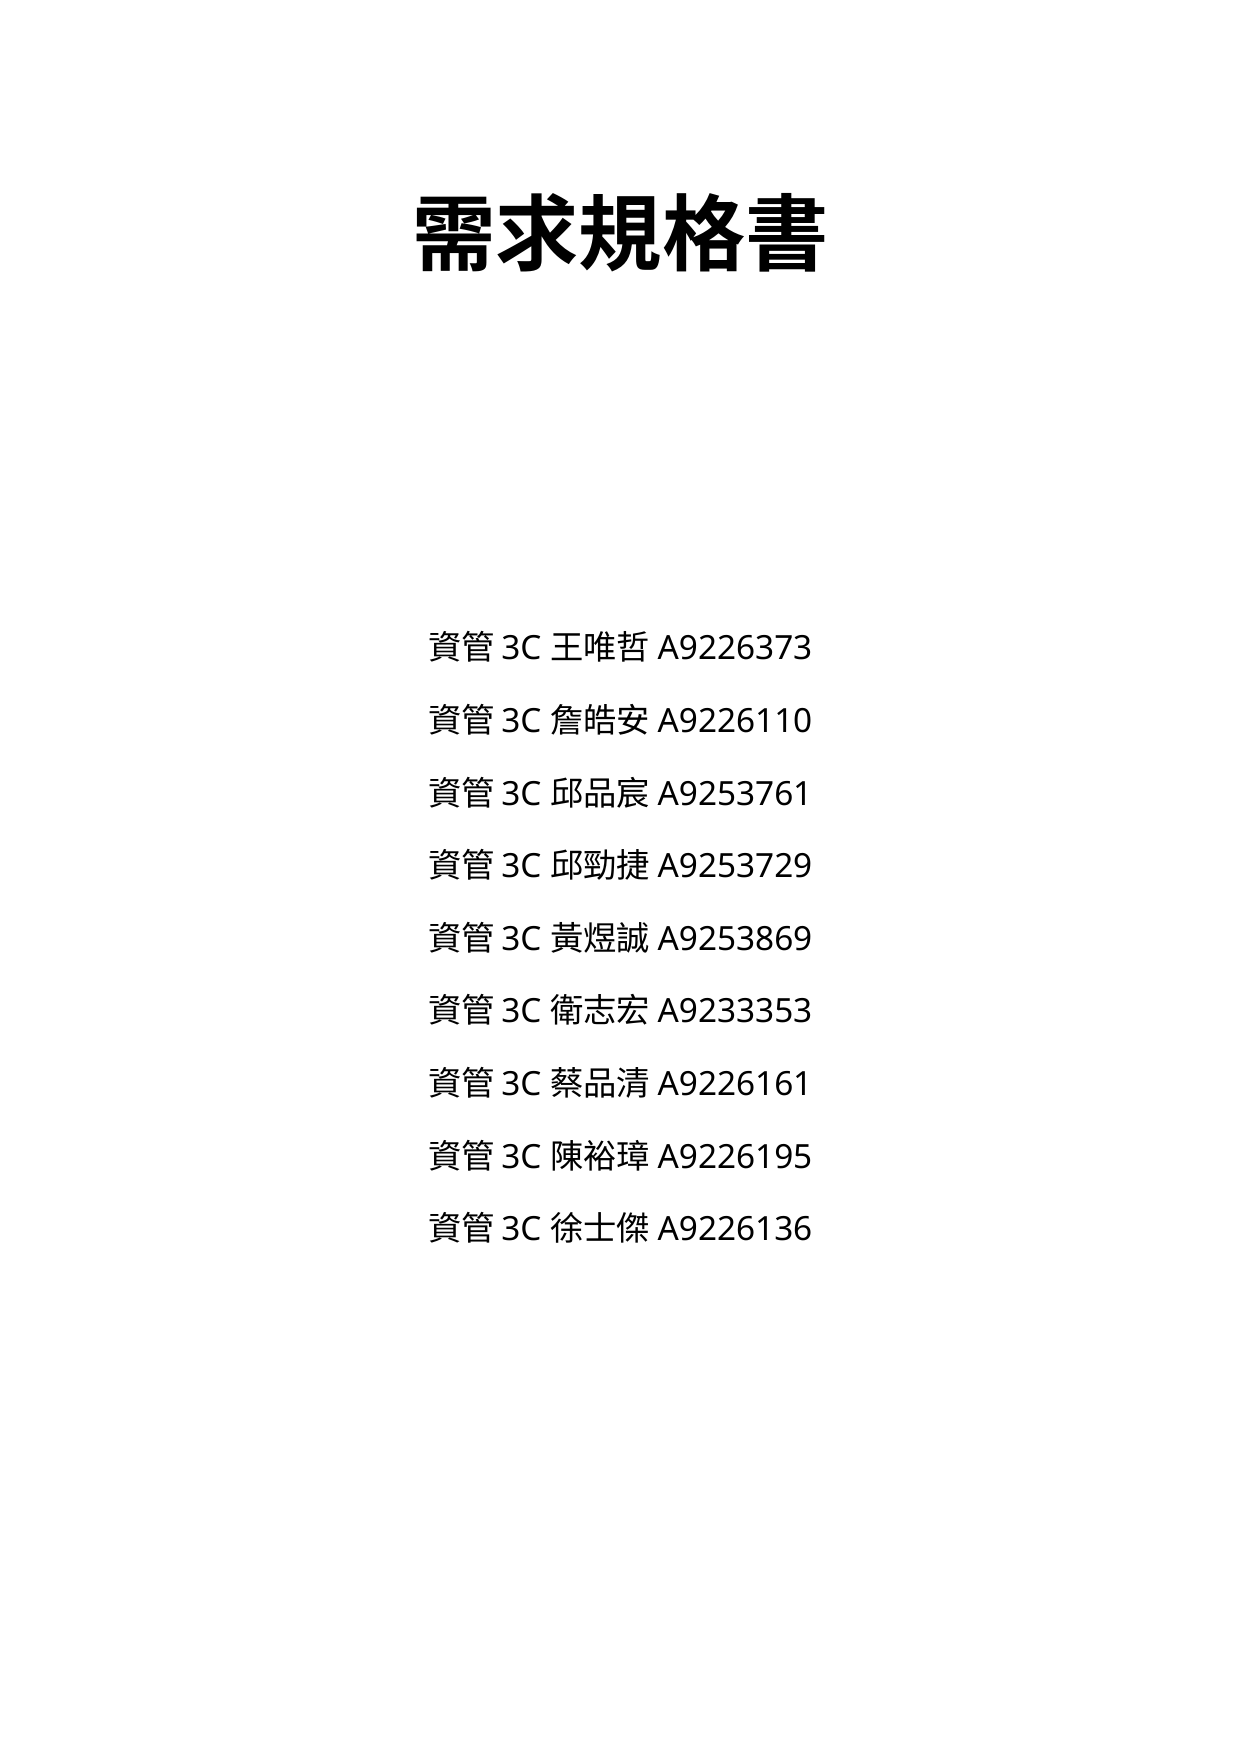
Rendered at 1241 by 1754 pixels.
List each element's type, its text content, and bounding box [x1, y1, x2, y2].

title 需求規格書 [118, 168, 1122, 289]
text 資管3C 蔡品清 A9226161 [118, 1057, 1122, 1105]
text 資管3C 邱勁捷 A9253729 [118, 839, 1122, 887]
text 資管3C 邱品宸 A9253761 [118, 766, 1122, 815]
text 資管3C 徐士傑 A9226136 [118, 1202, 1122, 1250]
text 資管3C 黃煜誠 A9253869 [118, 912, 1122, 960]
text 資管3C 陳裕璋 A9226195 [118, 1129, 1122, 1178]
text 資管3C 詹皓安 A9226110 [118, 694, 1122, 742]
text 資管3C 衛志宏 A9233353 [118, 984, 1122, 1033]
text 資管3C 王唯哲 A9226373 [118, 621, 1122, 669]
